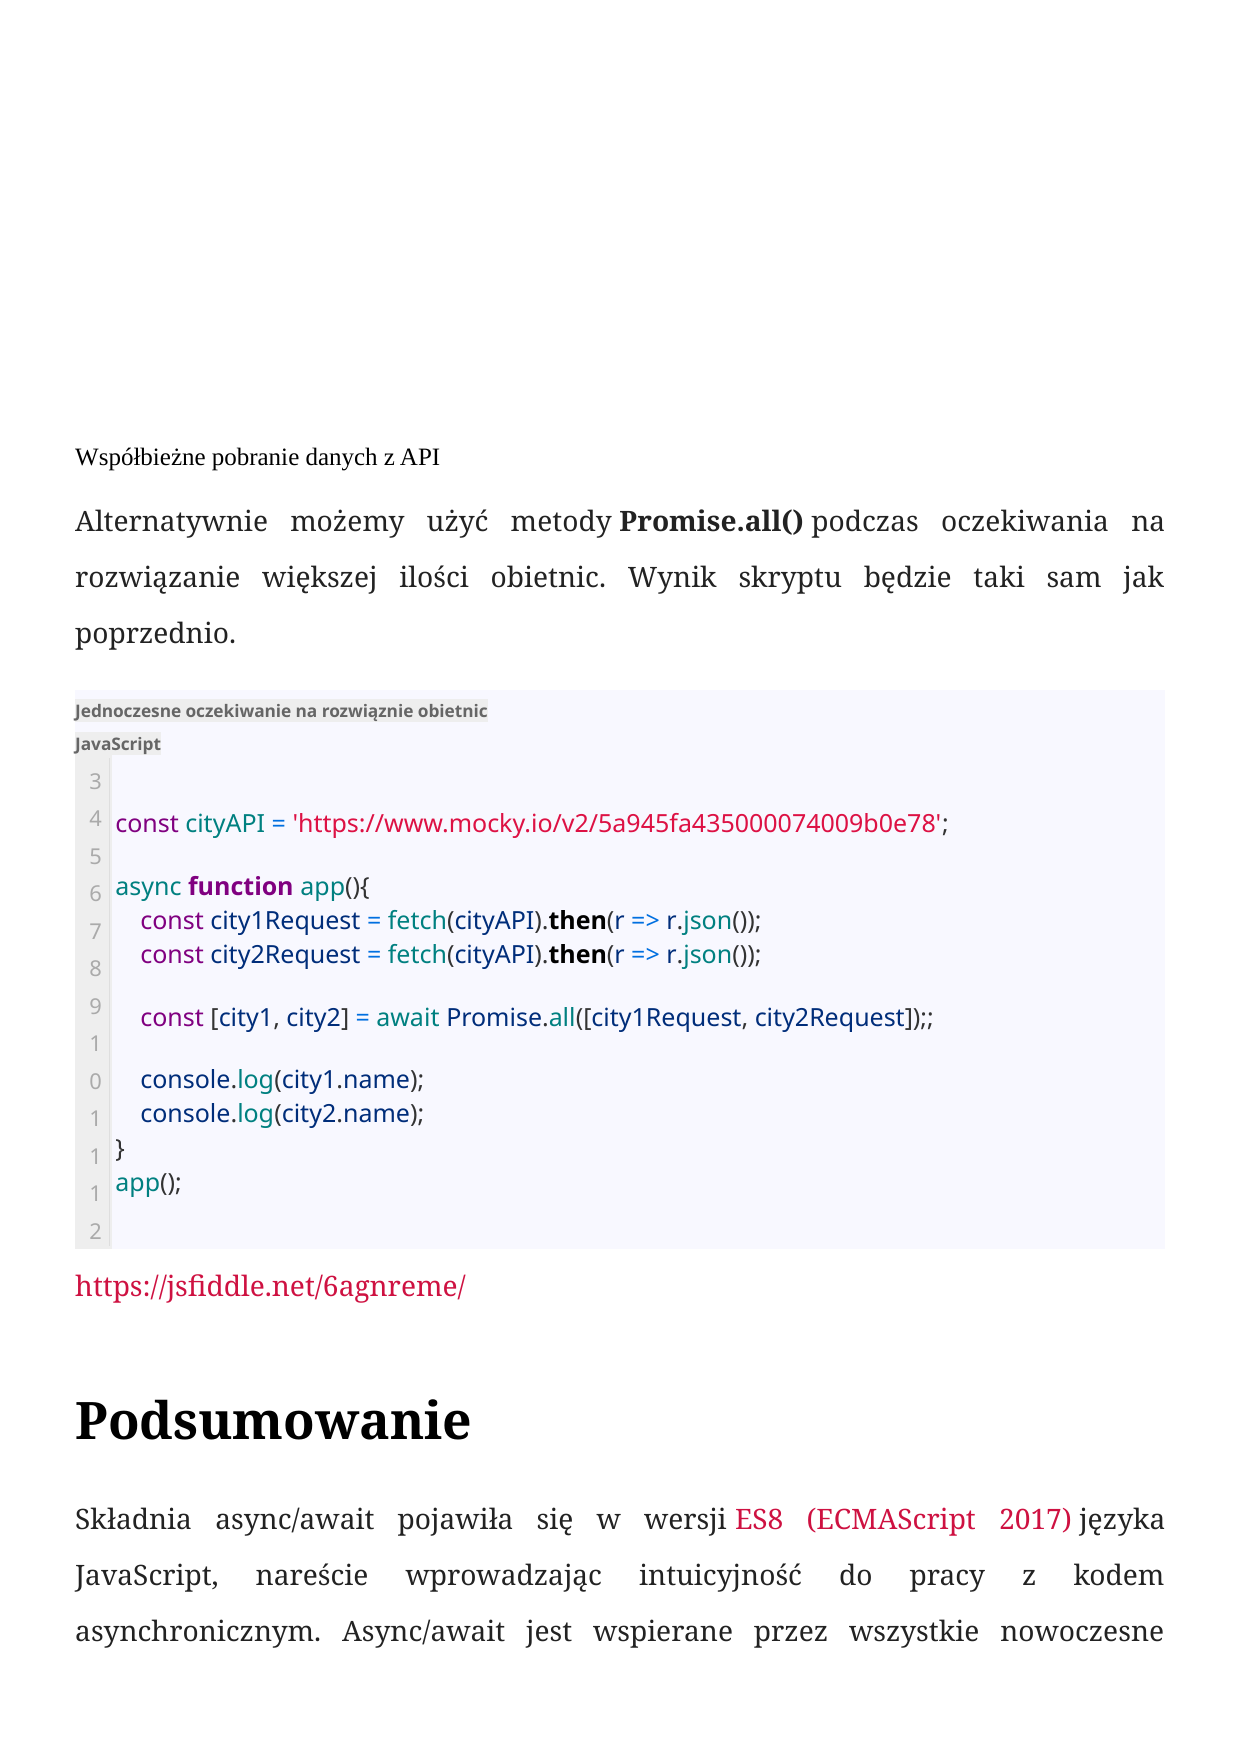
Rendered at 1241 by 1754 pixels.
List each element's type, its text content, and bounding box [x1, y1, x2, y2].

text Współbieżne pobranie danych z API [75, 75, 1165, 471]
subtitle Podsumowanie [75, 1384, 1165, 1455]
text Jednoczesne oczekiwanie na rozwiąznie obietnic [75, 690, 1165, 722]
table_header 3 4 5 6 7 8 9 10 11 12 [75, 755, 112, 1249]
text https://jsfiddle.net/6agnreme/ [75, 1249, 1165, 1305]
text Alternatywnie możemy użyć metody Promise.all() podczas oczekiwania na rozwiązanie większej ilości obietnic. Wynik skryptu będzie taki sam jak poprzednio. [75, 483, 1165, 652]
text Składnia async/await pojawiła się w wersji ES8 (ECMAScript 2017) języka JavaScript, nareście wprowadzając intuicyjność do pracy z kodem asynchronicznym. Async/await jest wspierane przez wszystkie nowoczesne [75, 1481, 1165, 1650]
text JavaScript [75, 722, 1165, 755]
table_header const cityAPI = 'https://www.mocky.io/v2/5a945fa435000074009b0e78'; async function app(){ const city1Request = fetch(cityAPI).then(r => r.json()); const city2Request = fetch(cityAPI).then(r => r.json()); const [city1, city2] = await Promise.all([city1Request, city2Request]);; console.log(city1.name); console.log(city2.name); } app(); [112, 755, 1162, 1249]
